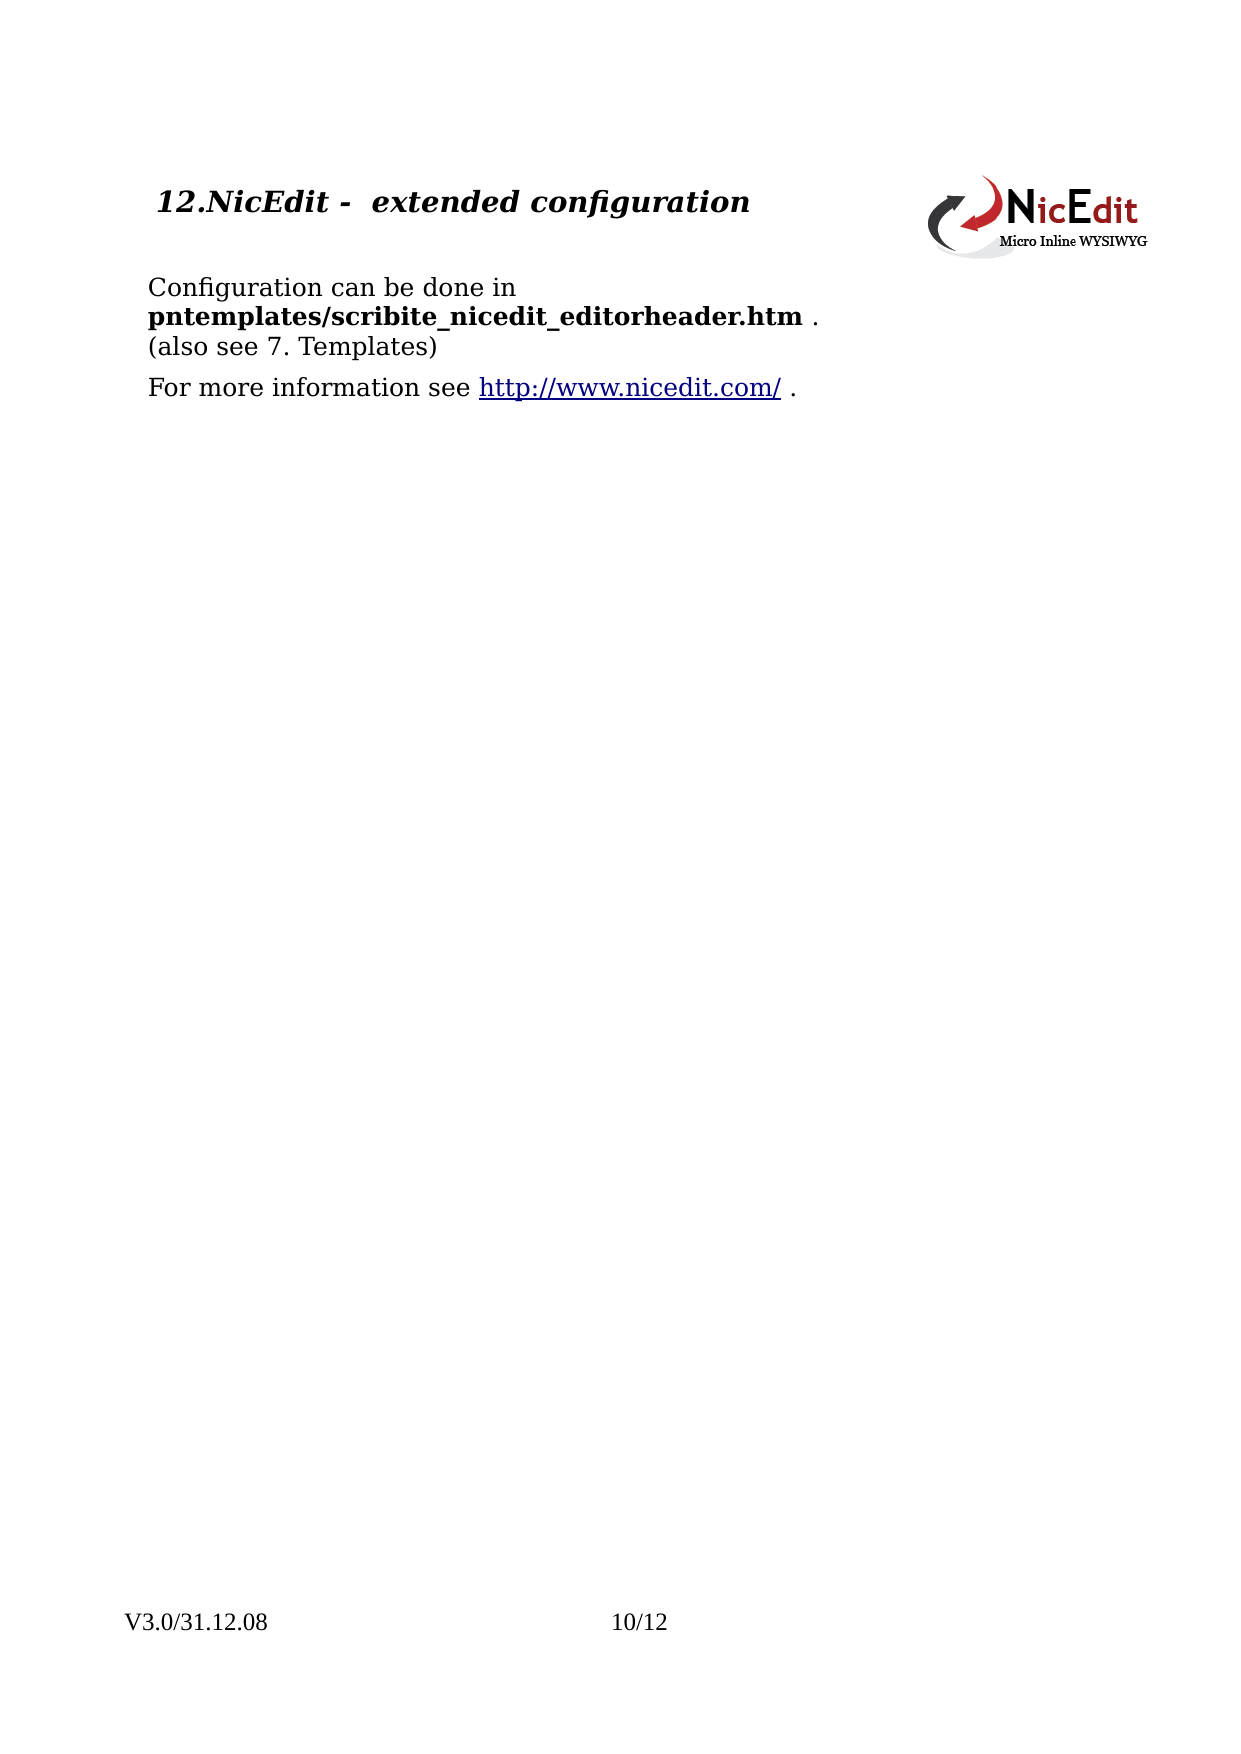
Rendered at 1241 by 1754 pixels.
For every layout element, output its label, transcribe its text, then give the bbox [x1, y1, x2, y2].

text Configuration can be done in pntemplates/scribite_nicedit_editorheader.htm . (also see 7. Templates) [148, 273, 1160, 361]
subtitle NicEdit - extended configuration [156, 185, 919, 219]
picture [919, 170, 1153, 266]
text For more information see http://www.nicedit.com/ . [148, 373, 1160, 403]
